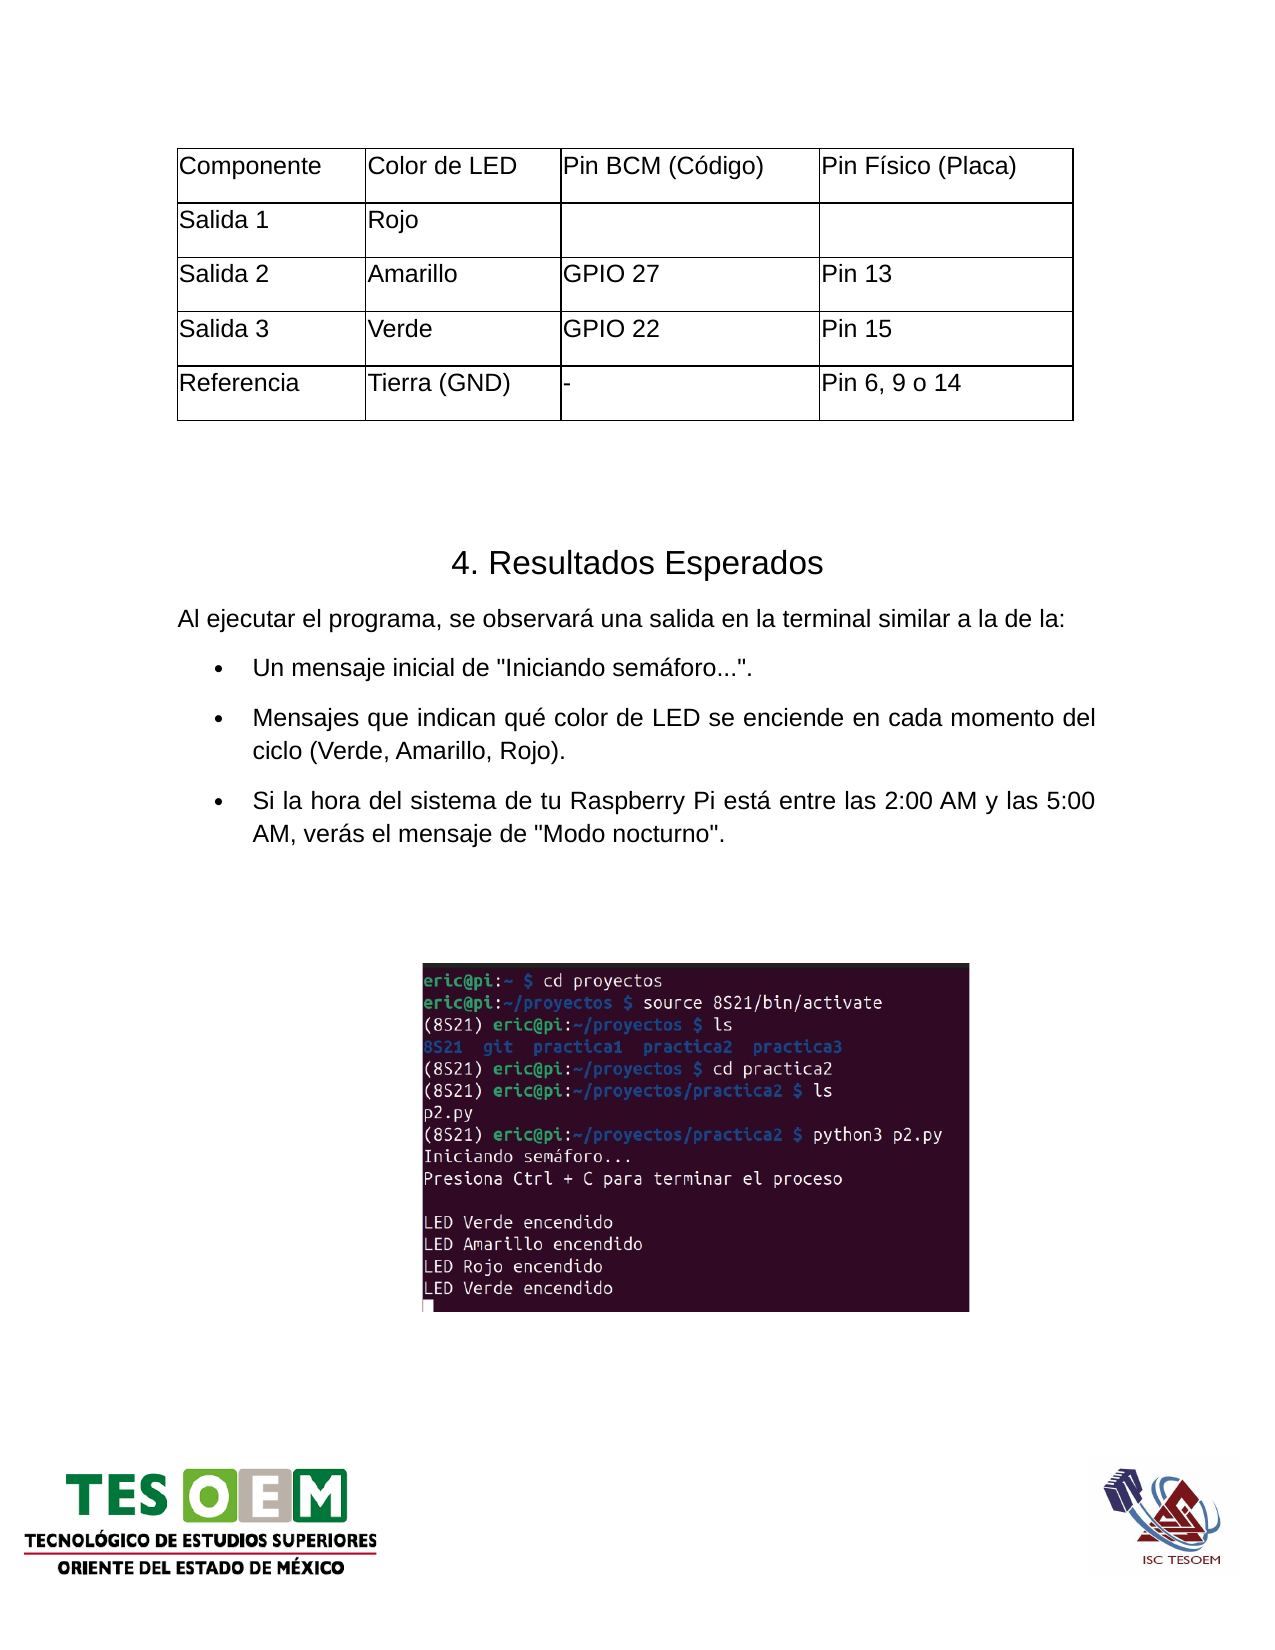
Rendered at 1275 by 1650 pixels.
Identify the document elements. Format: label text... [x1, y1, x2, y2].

list Si la hora del sistema de tu Raspberry Pi está entre las 2:00 AM y las 5:00 AM, verás el mensaje de "Modo nocturno". [215, 786, 1098, 847]
list Un mensaje inicial de "Iniciando semáforo...". [215, 653, 1098, 682]
table_header Color de LED [366, 149, 560, 202]
list Mensajes que indican qué color de LED se enciende en cada momento del ciclo (Verde, Amarillo, Rojo). [215, 703, 1098, 765]
table_cell Rojo [366, 204, 560, 256]
table_cell Pin 15 [820, 312, 1072, 365]
table_cell Verde [366, 312, 560, 365]
table_header Pin Físico (Placa) [820, 149, 1072, 202]
table_cell Tierra (GND) [366, 367, 560, 419]
table_cell Salida 3 [178, 312, 365, 365]
table_cell [820, 204, 1072, 256]
text 4. Resultados Esperados [177, 543, 1098, 581]
table_cell [562, 204, 819, 256]
table_header Componente [178, 149, 365, 202]
table_cell Pin 13 [820, 258, 1072, 311]
table_cell Amarillo [366, 258, 560, 311]
table_cell Salida 2 [178, 258, 365, 311]
table_cell Pin 6, 9 o 14 [820, 367, 1072, 419]
table_cell Referencia [178, 367, 365, 419]
table_cell Salida 1 [178, 204, 365, 256]
table_header Pin BCM (Código) [562, 149, 819, 202]
table_cell - [562, 367, 819, 419]
table_cell GPIO 22 [562, 312, 819, 365]
text Al ejecutar el programa, se observará una salida en la terminal similar a la de la: [177, 603, 1098, 632]
table_cell GPIO 27 [562, 258, 819, 311]
